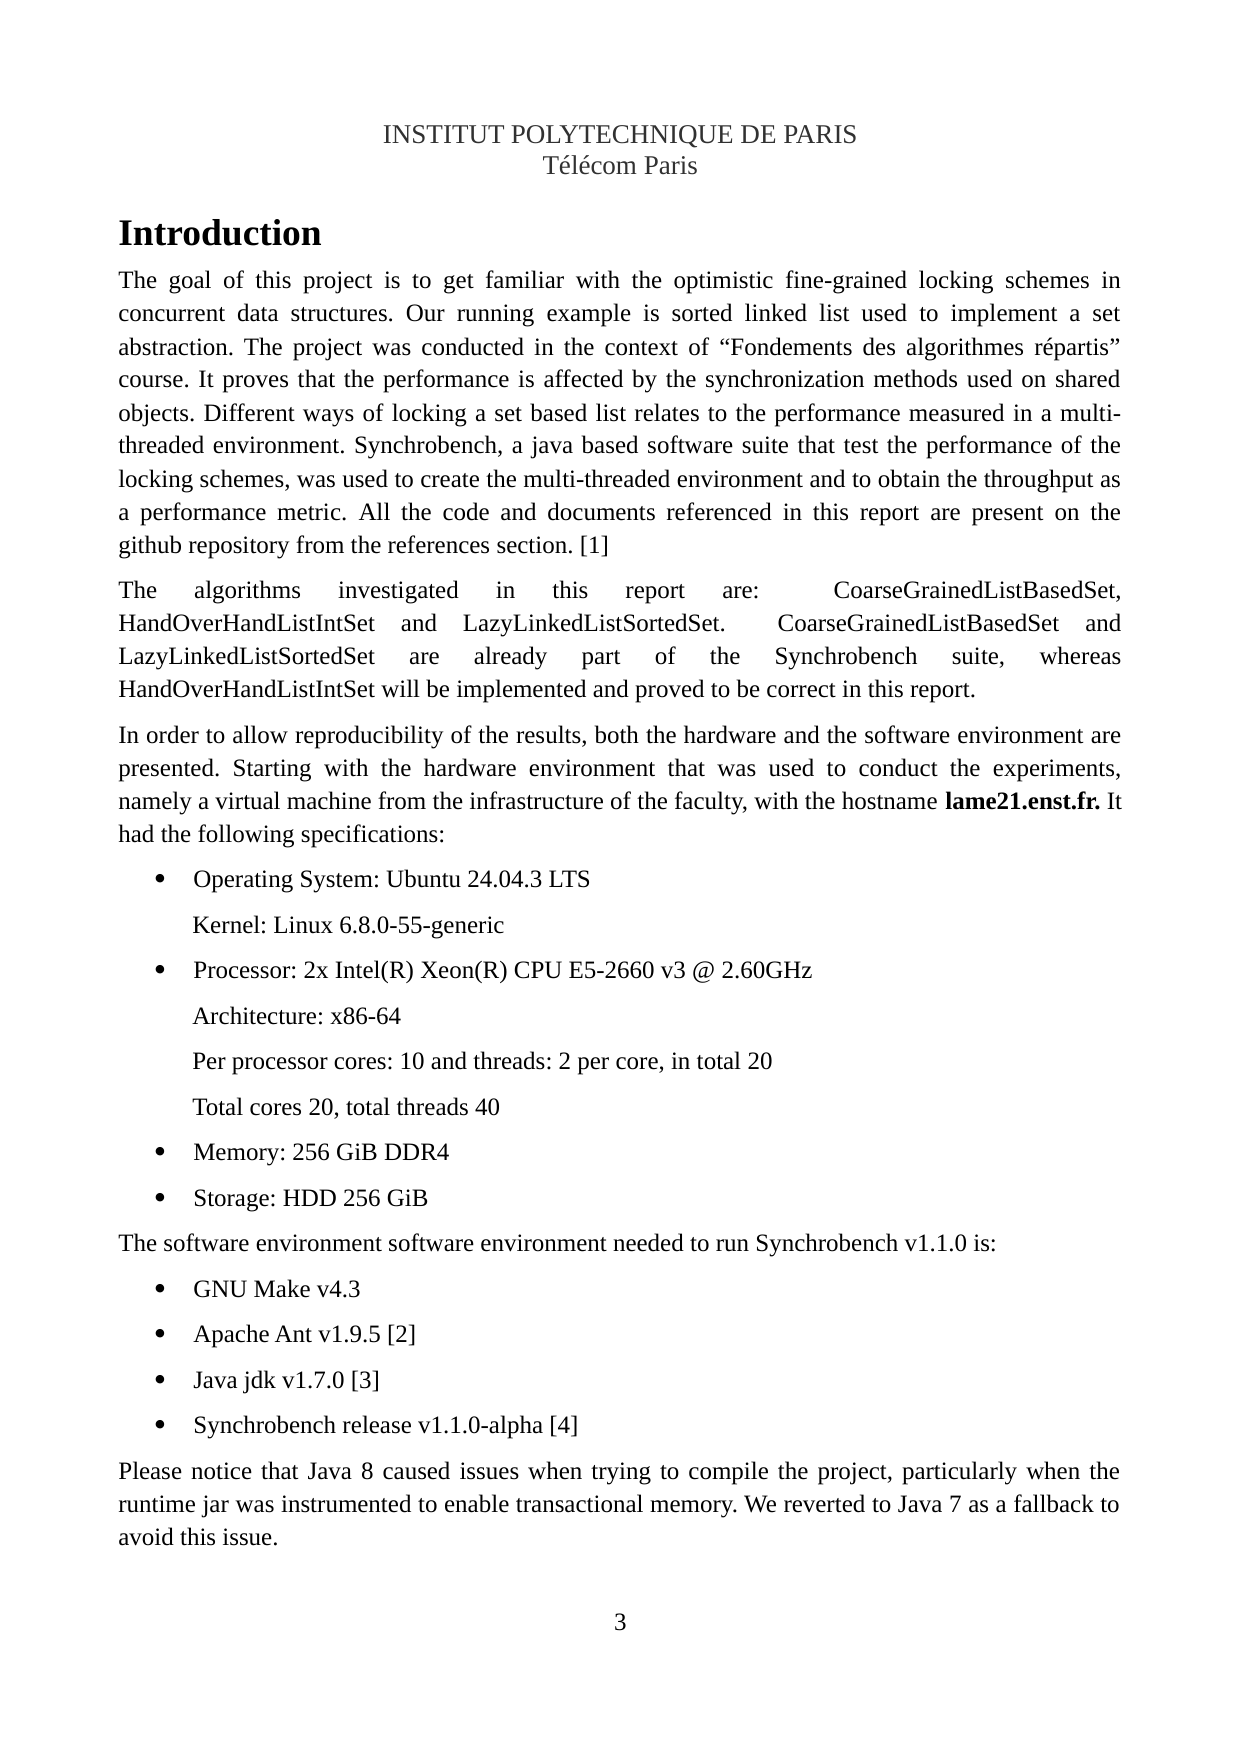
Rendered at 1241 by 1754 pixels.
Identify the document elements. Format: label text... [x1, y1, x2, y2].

list Synchrobench release v1.1.0-alpha [4] [156, 1411, 1122, 1439]
list Memory: 256 GiB DDR4 [156, 1137, 1122, 1166]
text The goal of this project is to get familiar with the optimistic fine-grained locking schemes in concurrent data structures. Our running example is sorted linked list used to implement a set abstraction. The project was conducted in the context of “Fondements des algorithmes répartis” course. It proves that the performance is affected by the synchronization methods used on shared objects. Different ways of locking a set based list relates to the performance measured in a multi-threaded environment. Synchrobench, a java based software suite that test the performance of the locking schemes, was used to create the multi-threaded environment and to obtain the throughput as a performance metric. All the code and documents referenced in this report are present on the github repository from the references section. [1] [118, 266, 1122, 558]
list Operating System: Ubuntu 24.04.3 LTS [156, 864, 1122, 893]
list Processor: 2x Intel(R) Xeon(R) CPU E5-2660 v3 @ 2.60GHz [156, 955, 1122, 984]
text Per processor cores: 10 and threads: 2 per core, in total 20 [118, 1046, 1122, 1075]
text Total cores 20, total threads 40 [118, 1092, 1122, 1121]
list Storage: HDD 256 GiB [156, 1183, 1122, 1212]
list Apache Ant v1.9.5 [2] [156, 1319, 1122, 1348]
text Please notice that Java 8 caused issues when trying to compile the project, particularly when the runtime jar was instrumented to enable transactional memory. We reverted to Java 7 as a fallback to avoid this issue. [118, 1456, 1122, 1551]
text Kernel: Linux 6.8.0-55-generic [118, 910, 1122, 939]
list GNU Make v4.3 [156, 1274, 1122, 1303]
text The software environment software environment needed to run Synchrobench v1.1.0 is: [118, 1228, 1122, 1257]
text The algorithms investigated in this report are: CoarseGrainedListBasedSet, HandOverHandListIntSet and LazyLinkedListSortedSet. CoarseGrainedListBasedSet and LazyLinkedListSortedSet are already part of the Synchrobench suite, whereas HandOverHandListIntSet will be implemented and proved to be correct in this report. [118, 575, 1122, 703]
text Architecture: x86-64 [118, 1001, 1122, 1030]
subtitle Introduction [118, 210, 1122, 253]
list Java jdk v1.7.0 [3] [156, 1365, 1122, 1394]
text In order to allow reproducibility of the results, both the hardware and the software environment are presented. Starting with the hardware environment that was used to conduct the experiments, namely a virtual machine from the infrastructure of the faculty, with the hostname lame21.enst.fr. It had the following specifications: [118, 720, 1122, 848]
